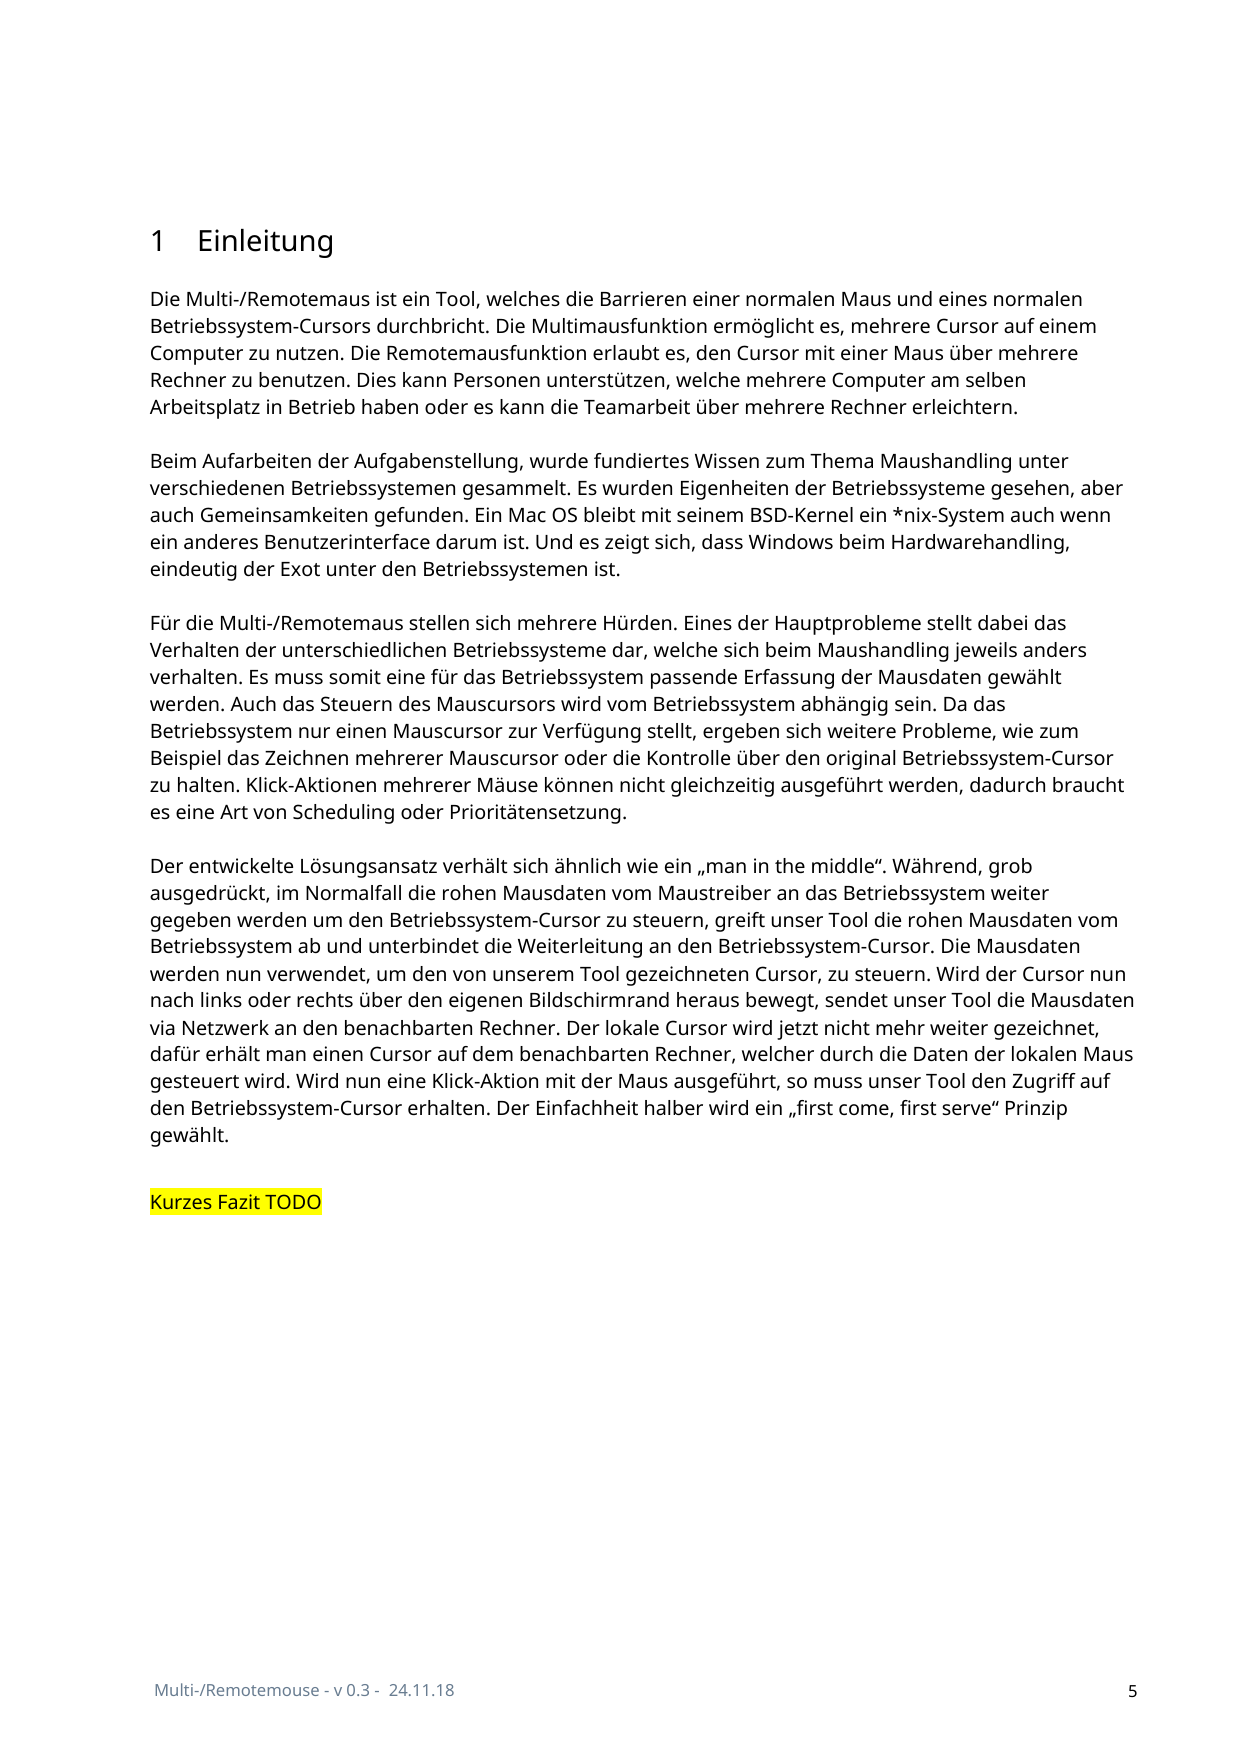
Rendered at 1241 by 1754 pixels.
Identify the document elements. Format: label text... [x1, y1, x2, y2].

text Für die Multi-/Remotemaus stellen sich mehrere Hürden. Eines der Hauptprobleme stellt dabei das Verhalten der unterschiedlichen Betriebssysteme dar, welche sich beim Maushandling jeweils anders verhalten. Es muss somit eine für das Betriebssystem passende Erfassung der Mausdaten gewählt werden. Auch das Steuern des Mauscursors wird vom Betriebssystem abhängig sein. Da das Betriebssystem nur einen Mauscursor zur Verfügung stellt, ergeben sich weitere Probleme, wie zum Beispiel das Zeichnen mehrerer Mauscursor oder die Kontrolle über den original Betriebssystem-Cursor zu halten. Klick-Aktionen mehrerer Mäuse können nicht gleichzeitig ausgeführt werden, dadurch braucht es eine Art von Scheduling oder Prioritätensetzung. [149, 609, 1136, 825]
text Die Multi-/Remotemaus ist ein Tool, welches die Barrieren einer normalen Maus und eines normalen Betriebssystem-Cursors durchbricht. Die Multimausfunktion ermöglicht es, mehrere Cursor auf einem Computer zu nutzen. Die Remotemausfunktion erlaubt es, den Cursor mit einer Maus über mehrere Rechner zu benutzen. Dies kann Personen unterstützen, welche mehrere Computer am selben Arbeitsplatz in Betrieb haben oder es kann die Teamarbeit über mehrere Rechner erleichtern. [149, 285, 1136, 420]
text Der entwickelte Lösungsansatz verhält sich ähnlich wie ein „man in the middle“. Während, grob ausgedrückt, im Normalfall die rohen Mausdaten vom Maustreiber an das Betriebssystem weiter gegeben werden um den Betriebssystem-Cursor zu steuern, greift unser Tool die rohen Mausdaten vom Betriebssystem ab und unterbindet die Weiterleitung an den Betriebssystem-Cursor. Die Mausdaten werden nun verwendet, um den von unserem Tool gezeichneten Cursor, zu steuern. Wird der Cursor nun nach links oder rechts über den eigenen Bildschirmrand heraus bewegt, sendet unser Tool die Mausdaten via Netzwerk an den benachbarten Rechner. Der lokale Cursor wird jetzt nicht mehr weiter gezeichnet, dafür erhält man einen Cursor auf dem benachbarten Rechner, welcher durch die Daten der lokalen Maus gesteuert wird. Wird nun eine Klick-Aktion mit der Maus ausgeführt, so muss unser Tool den Zugriff auf den Betriebssystem-Cursor erhalten. Der Einfachheit halber wird ein „first come, first serve“ Prinzip gewählt. [149, 852, 1136, 1149]
text Kurzes Fazit TODO [149, 1188, 1136, 1215]
text Beim Aufarbeiten der Aufgabenstellung, wurde fundiertes Wissen zum Thema Maushandling unter verschiedenen Betriebssystemen gesammelt. Es wurden Eigenheiten der Betriebssysteme gesehen, aber auch Gemeinsamkeiten gefunden. Ein Mac OS bleibt mit seinem BSD-Kernel ein *nix-System auch wenn ein anderes Benutzerinterface darum ist. Und es zeigt sich, dass Windows beim Hardwarehandling, eindeutig der Exot unter den Betriebssystemen ist. [149, 447, 1136, 582]
subtitle Einleitung [149, 221, 1136, 260]
